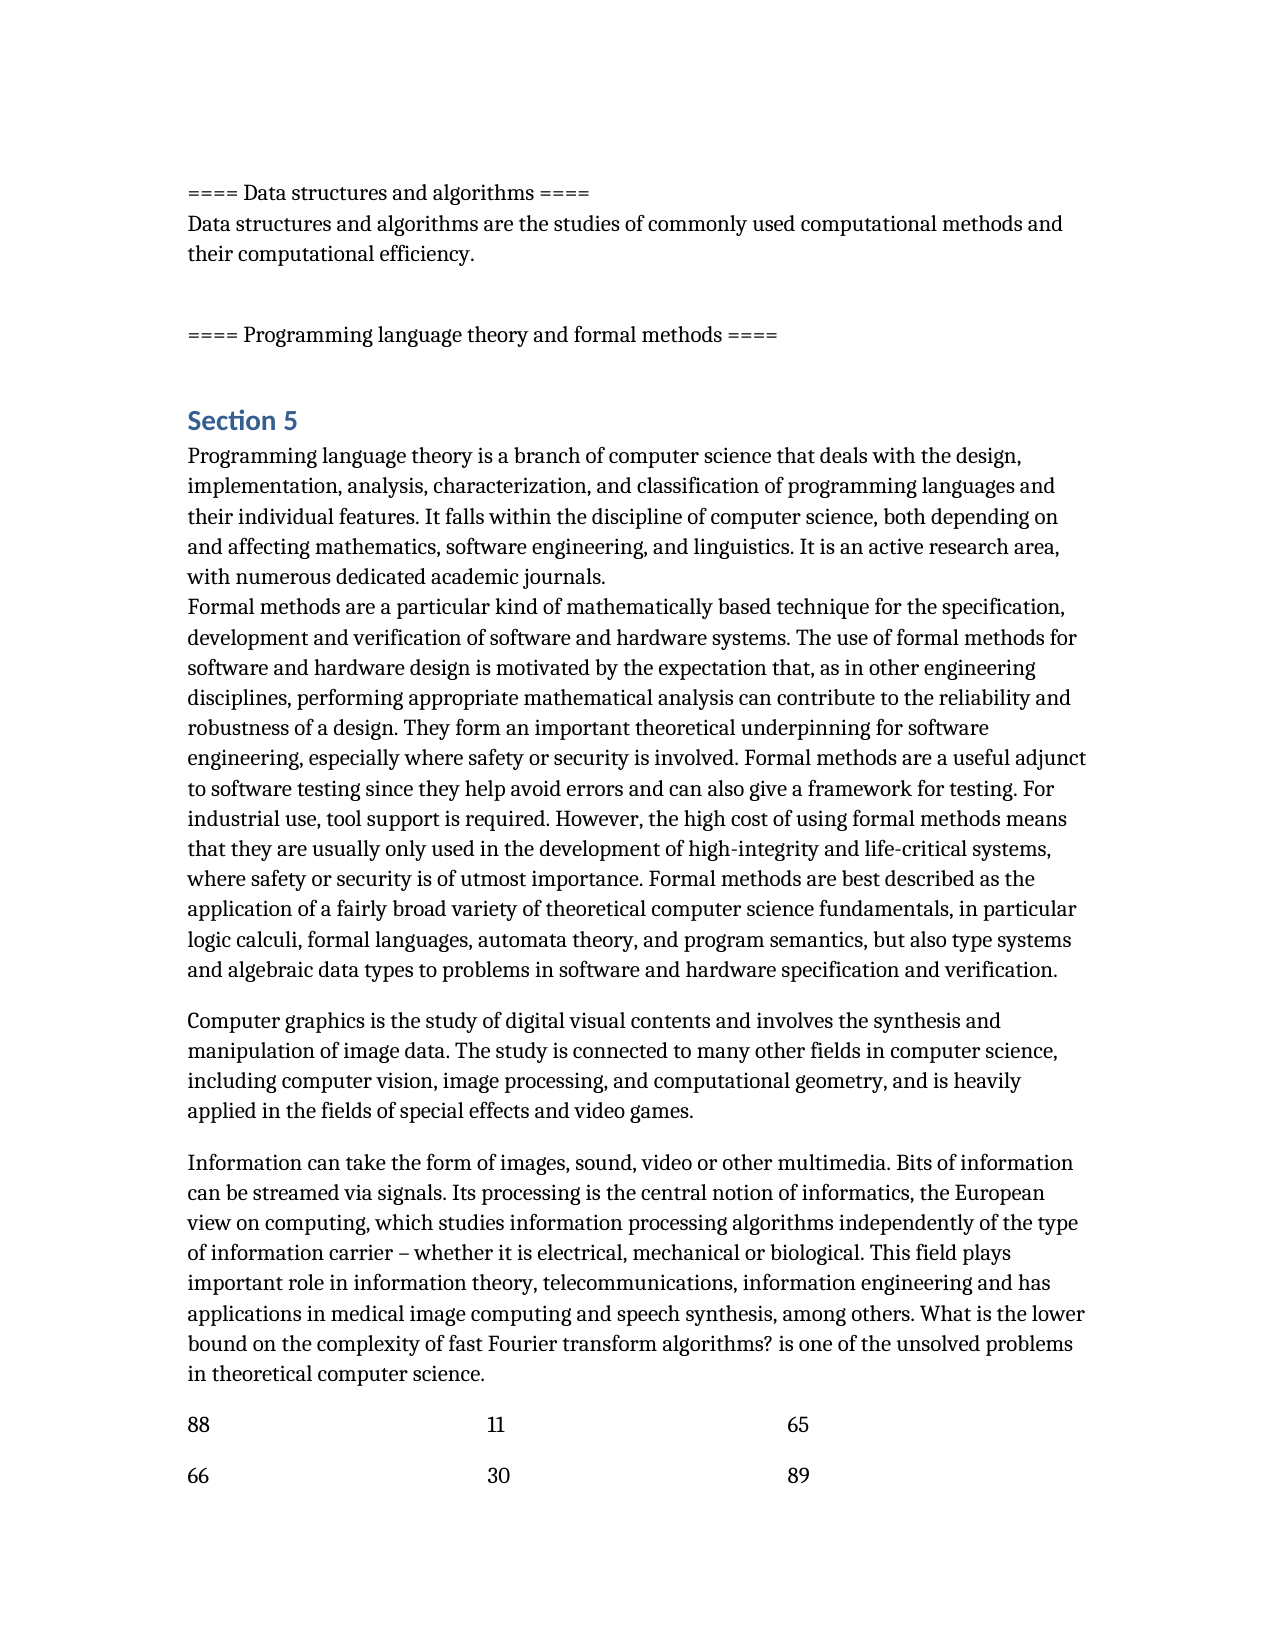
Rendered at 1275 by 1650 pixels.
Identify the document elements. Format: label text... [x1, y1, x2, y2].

text ==== Data structures and algorithms ==== Data structures and algorithms are the studies of commonly used computational methods and their computational efficiency. [187, 150, 1087, 267]
text Programming language theory is a branch of computer science that deals with the design, implementation, analysis, characterization, and classification of programming languages and their individual features. It falls within the discipline of computer science, both depending on and affecting mathematics, software engineering, and linguistics. It is an active research area, with numerous dedicated academic journals. Formal methods are a particular kind of mathematically based technique for the specification, development and verification of software and hardware systems. The use of formal methods for software and hardware design is motivated by the expectation that, as in other engineering disciplines, performing appropriate mathematical analysis can contribute to the reliability and robustness of a design. They form an important theoretical underpinning for software engineering, especially where safety or security is involved. Formal methods are a useful adjunct to software testing since they help avoid errors and can also give a framework for testing. For industrial use, tool support is required. However, the high cost of using formal methods means that they are usually only used in the development of high-integrity and life-critical systems, where safety or security is of utmost importance. Formal methods are best described as the application of a fairly broad variety of theoretical computer science fundamentals, in particular logic calculi, formal languages, automata theory, and program semantics, but also type systems and algebraic data types to problems in software and hardware specification and verification. [187, 443, 1087, 983]
text ==== Programming language theory and formal methods ==== [187, 292, 1087, 348]
table_header 88 [176, 1412, 476, 1463]
table_cell 89 [776, 1463, 1076, 1489]
table_header 65 [776, 1412, 1076, 1463]
text Computer graphics is the study of digital visual contents and involves the synthesis and manipulation of image data. The study is connected to many other fields in computer science, including computer vision, image processing, and computational geometry, and is heavily applied in the fields of special effects and video games. [187, 1008, 1087, 1124]
subtitle Section 5 [187, 402, 1087, 438]
text Information can take the form of images, sound, video or other multimedia. Bits of information can be streamed via signals. Its processing is the central notion of informatics, the European view on computing, which studies information processing algorithms independently of the type of information carrier – whether it is electrical, mechanical or biological. This field plays important role in information theory, telecommunications, information engineering and has applications in medical image computing and speech synthesis, among others. What is the lower bound on the complexity of fast Fourier transform algorithms? is one of the unsolved problems in theoretical computer science. [187, 1149, 1087, 1387]
table_cell 66 [176, 1463, 476, 1489]
table_cell 30 [476, 1463, 776, 1489]
table_header 11 [476, 1412, 776, 1463]
